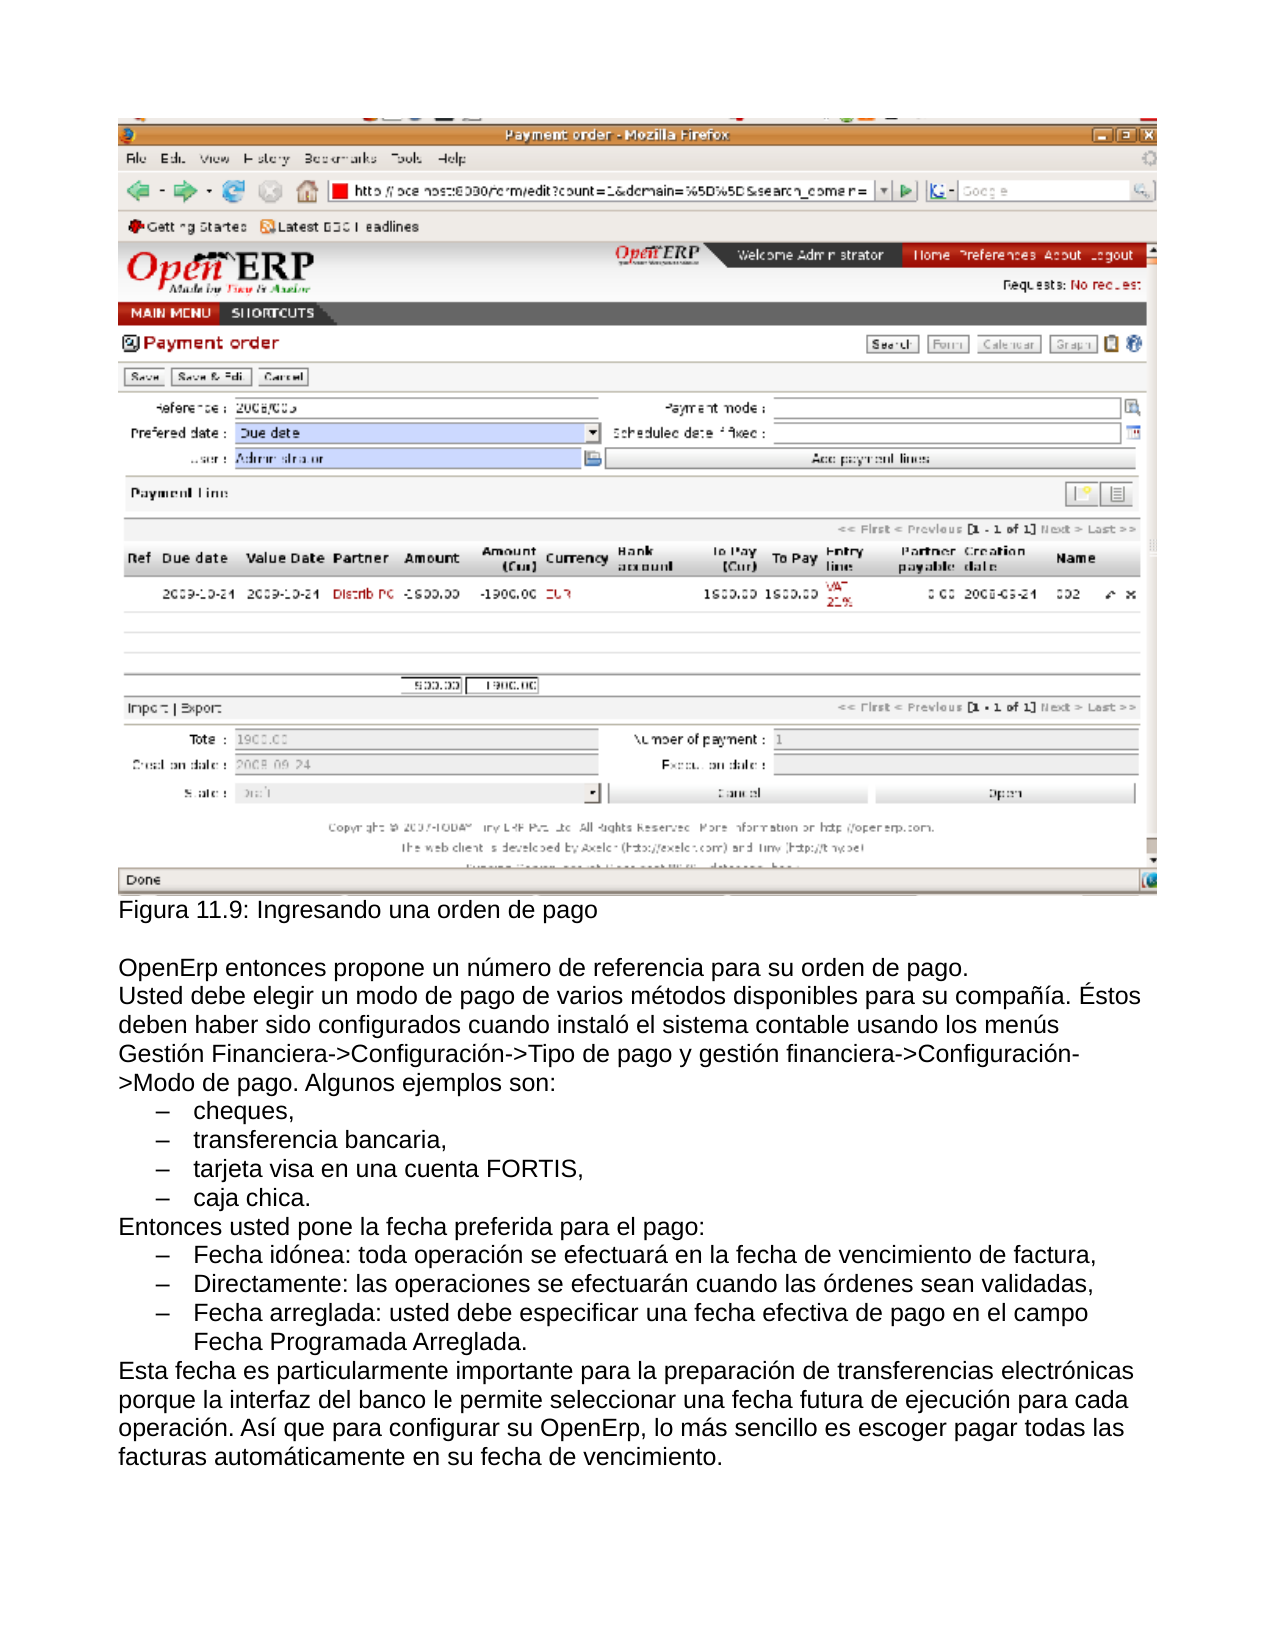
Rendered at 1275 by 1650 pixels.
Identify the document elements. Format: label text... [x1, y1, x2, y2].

list caja chica. [156, 1183, 1157, 1212]
text Figura 11.9: Ingresando una orden de pago [118, 896, 1157, 924]
list Directamente: las operaciones se efectuarán cuando las órdenes sean validadas, [156, 1269, 1157, 1298]
list cheques, [156, 1096, 1157, 1125]
text Usted debe elegir un modo de pago de varios métodos disponibles para su compañía. Éstos deben haber sido configurados cuando instaló el sistema contable usando los menús Gestión Financiera->Configuración->Tipo de pago y gestión financiera->Configuración->Modo de pago. Algunos ejemplos son: [118, 981, 1157, 1096]
text Esta fecha es particularmente importante para la preparación de transferencias electrónicas porque la interfaz del banco le permite seleccionar una fecha futura de ejecución para cada operación. Así que para configurar su OpenErp, lo más sencillo es escoger pagar todas las facturas automáticamente en su fecha de vencimiento. [118, 1356, 1157, 1471]
text OpenErp entonces propone un número de referencia para su orden de pago. [118, 953, 1157, 981]
list Fecha arreglada: usted debe especificar una fecha efectiva de pago en el campo Fecha Programada Arreglada. [156, 1298, 1157, 1356]
list Fecha idónea: toda operación se efectuará en la fecha de vencimiento de factura, [156, 1241, 1157, 1269]
list transferencia bancaria, [156, 1125, 1157, 1154]
text Entonces usted pone la fecha preferida para el pago: [118, 1212, 1157, 1241]
list tarjeta visa en una cuenta FORTIS, [156, 1154, 1157, 1183]
